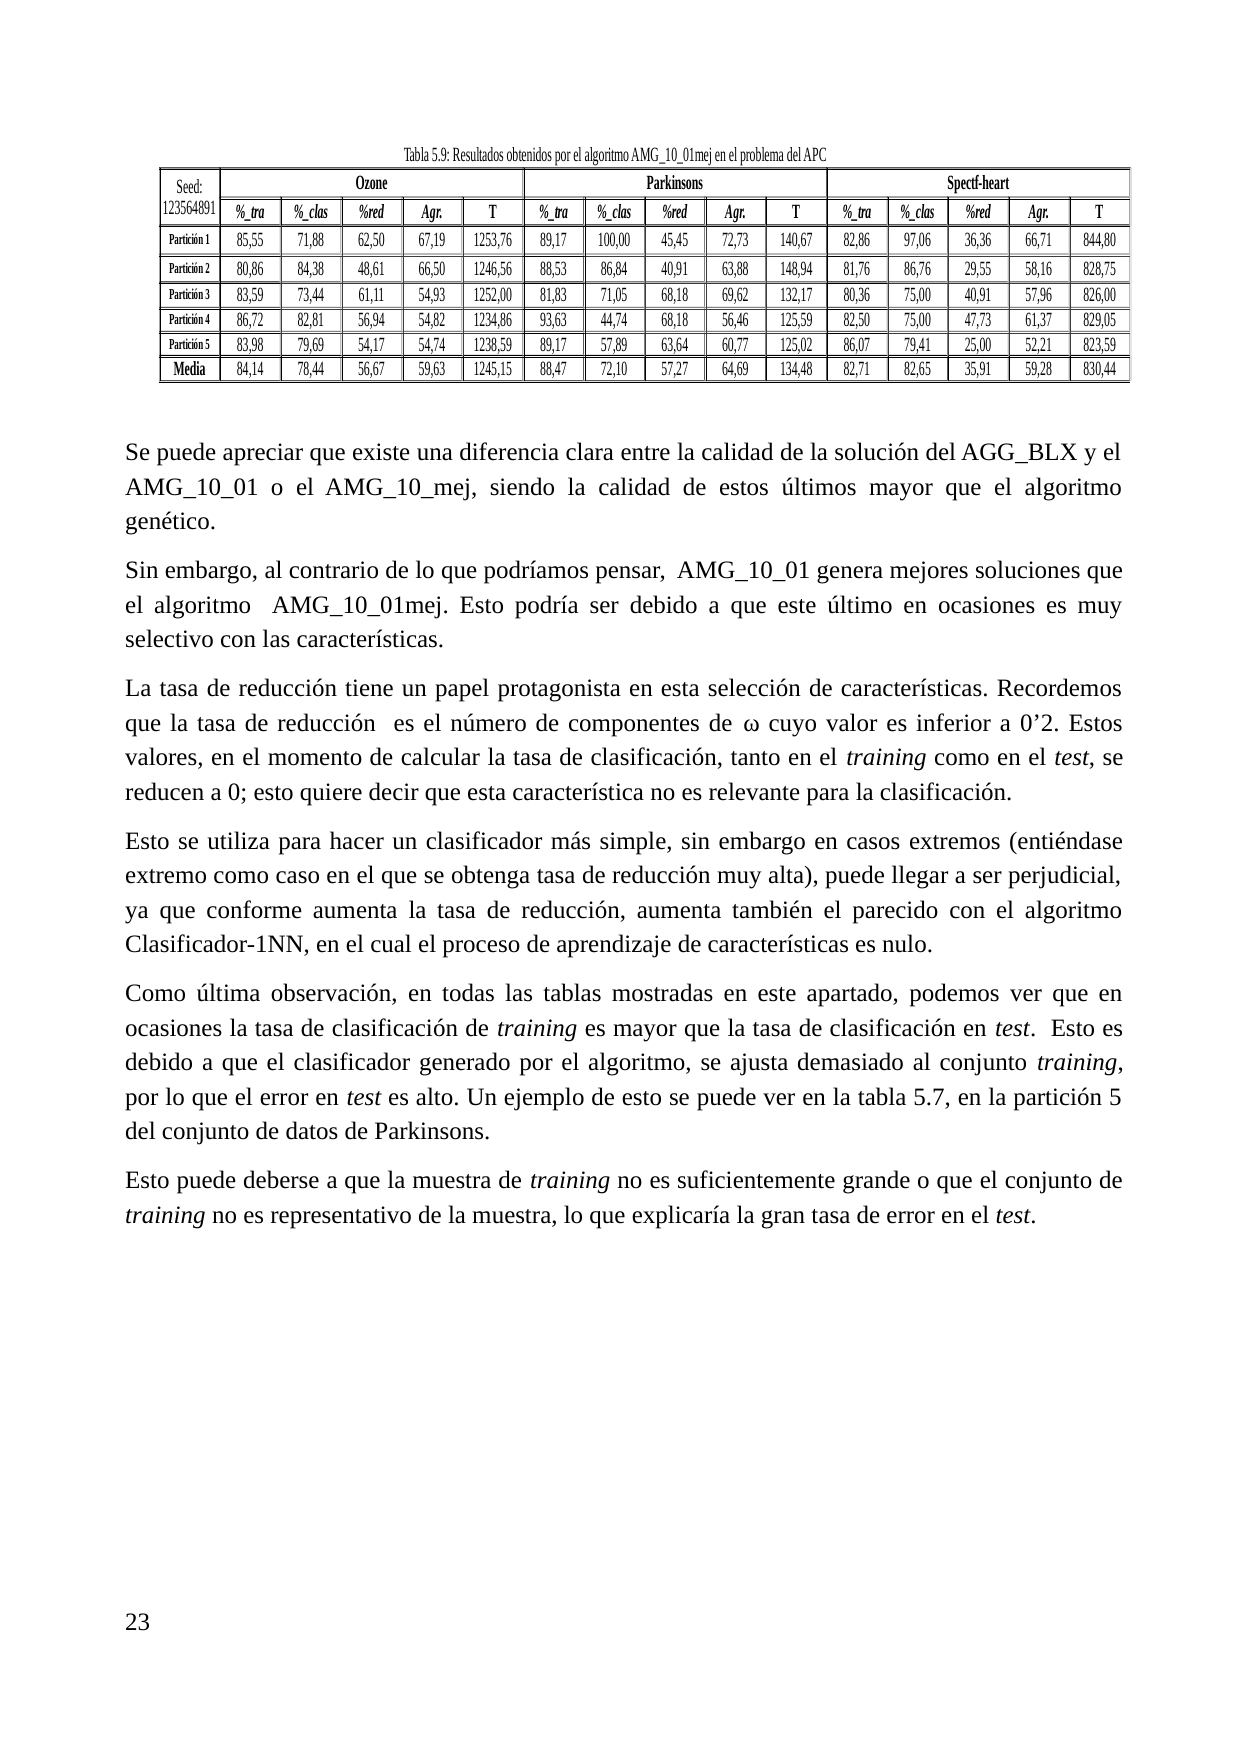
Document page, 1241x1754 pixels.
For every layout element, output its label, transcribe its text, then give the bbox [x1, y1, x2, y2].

text Esto puede deberse a que la muestra de training no es suficientemente grande o que el conjunto de training no es representativo de la muestra, lo que explicaría la gran tasa de error en el test. [125, 1165, 1123, 1229]
text Como última observación, en todas las tablas mostradas en este apartado, podemos ver que en ocasiones la tasa de clasificación de training es mayor que la tasa de clasificación en test. Esto es debido a que el clasificador generado por el algoritmo, se ajusta demasiado al conjunto training, por lo que el error en test es alto. Un ejemplo de esto se puede ver en la tabla 5.7, en la partición 5 del conjunto de datos de Parkinsons. [125, 978, 1123, 1145]
text Esto se utiliza para hacer un clasificador más simple, sin embargo en casos extremos (entiéndase extremo como caso en el que se obtenga tasa de reducción muy alta), puede llegar a ser perjudicial, ya que conforme aumenta la tasa de reducción, aumenta también el parecido con el algoritmo Clasificador-1NN, en el cual el proceso de aprendizaje de características es nulo. [125, 826, 1123, 958]
text La tasa de reducción tiene un papel protagonista en esta selección de características. Recordemos que la tasa de reducción es el número de componentes de ω cuyo valor es inferior a 0’2. Estos valores, en el momento de calcular la tasa de clasificación, tanto en el training como en el test, se reducen a 0; esto quiere decir que esta característica no es relevante para la clasificación. [125, 673, 1123, 806]
text Se puede apreciar que existe una diferencia clara entre la calidad de la solución del AGG_BLX y el AMG_10_01 o el AMG_10_mej, siendo la calidad de estos últimos mayor que el algoritmo genético. [125, 437, 1123, 535]
text Sin embargo, al contrario de lo que podríamos pensar, AMG_10_01 genera mejores soluciones que el algoritmo AMG_10_01mej. Esto podría ser debido a que este último en ocasiones es muy selectivo con las características. [125, 555, 1123, 653]
